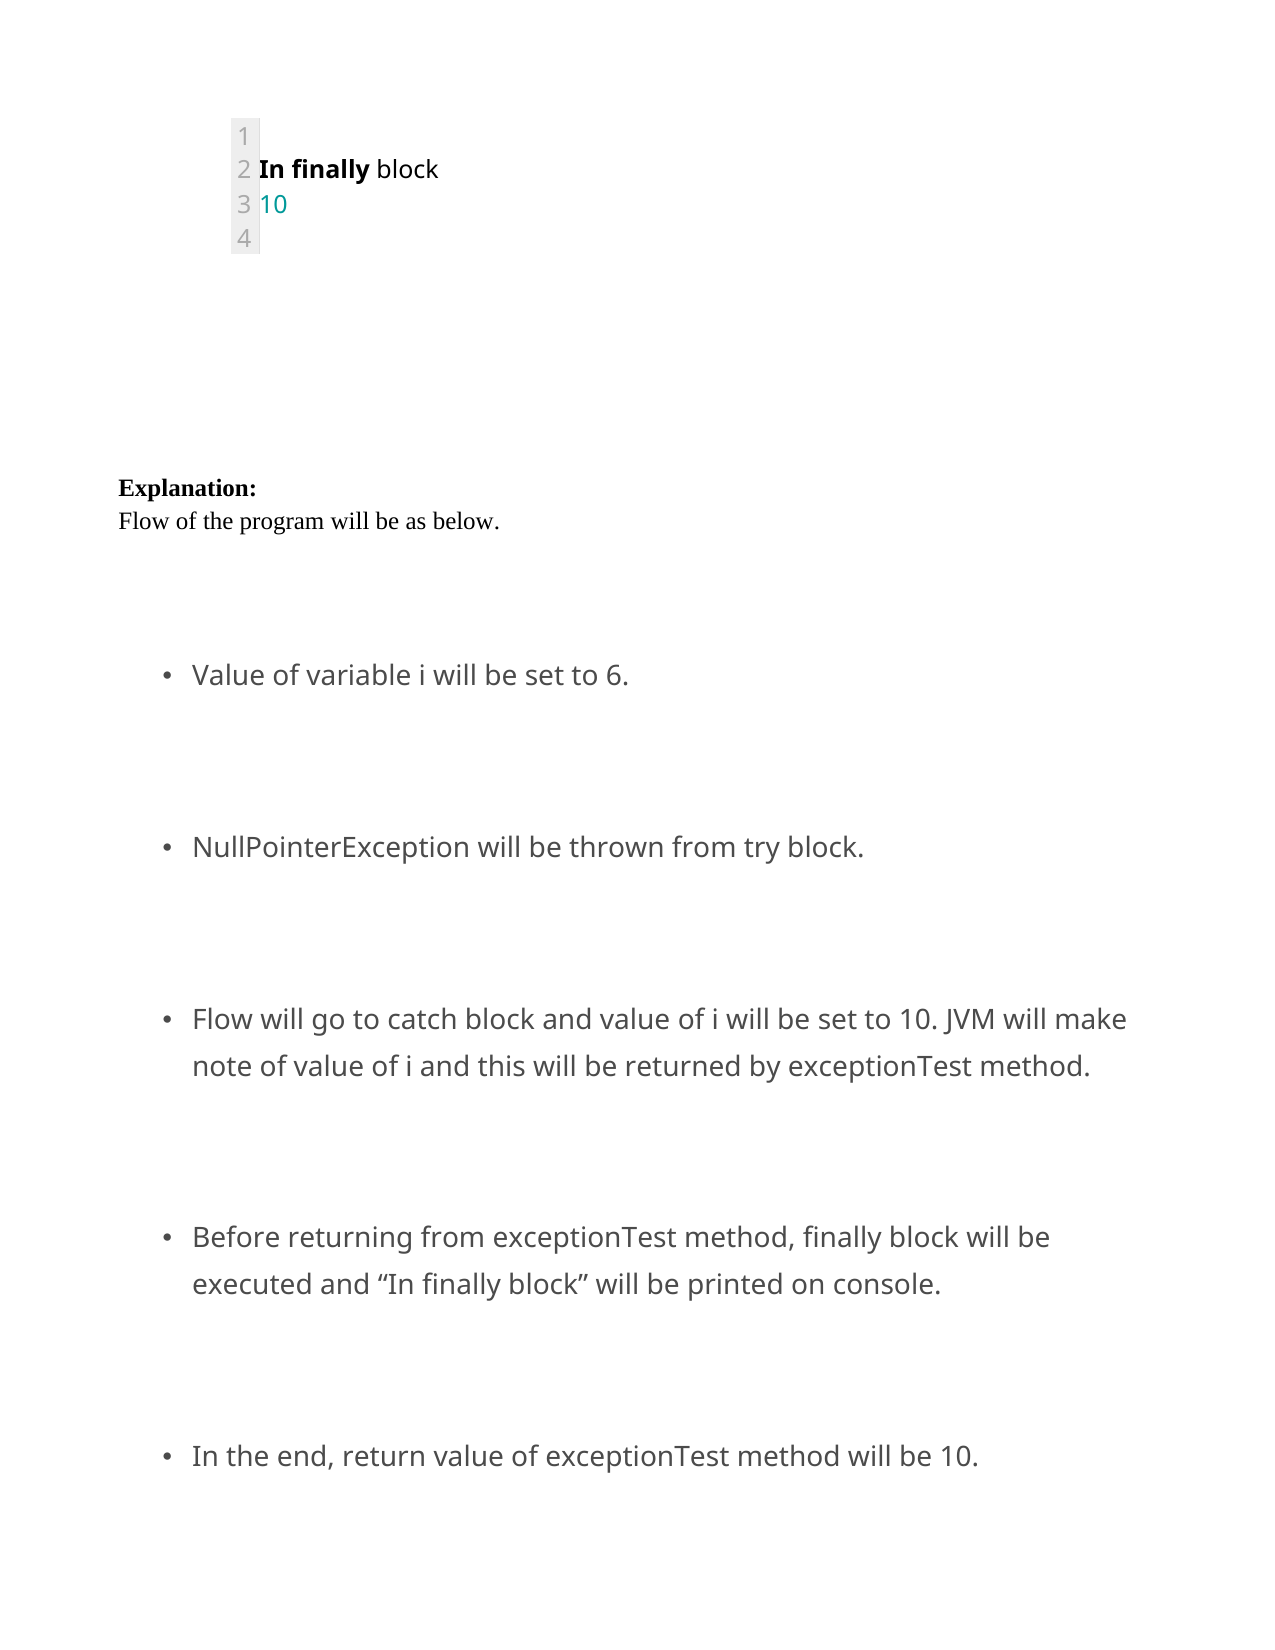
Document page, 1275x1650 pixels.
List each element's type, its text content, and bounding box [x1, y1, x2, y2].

list Flow will go to catch block and value of i will be set to 10. JVM will make note of value of i and this will be returned by exceptionTest method. [162, 991, 1157, 1084]
list In the end, return value of exceptionTest method will be 10. [162, 1428, 1157, 1475]
list NullPointerException will be thrown from try block. [162, 819, 1157, 866]
text Explanation: Flow of the program will be as below. [118, 473, 1157, 535]
table_header In finally block 10 [260, 118, 1159, 124]
list Value of variable i will be set to 6. [162, 647, 1157, 694]
table_header 1 2 3 4 [231, 118, 259, 254]
table_header In finally block 10 [260, 249, 1159, 254]
list Before returning from exceptionTest method, finally block will be executed and “In finally block” will be printed on console. [162, 1209, 1157, 1303]
